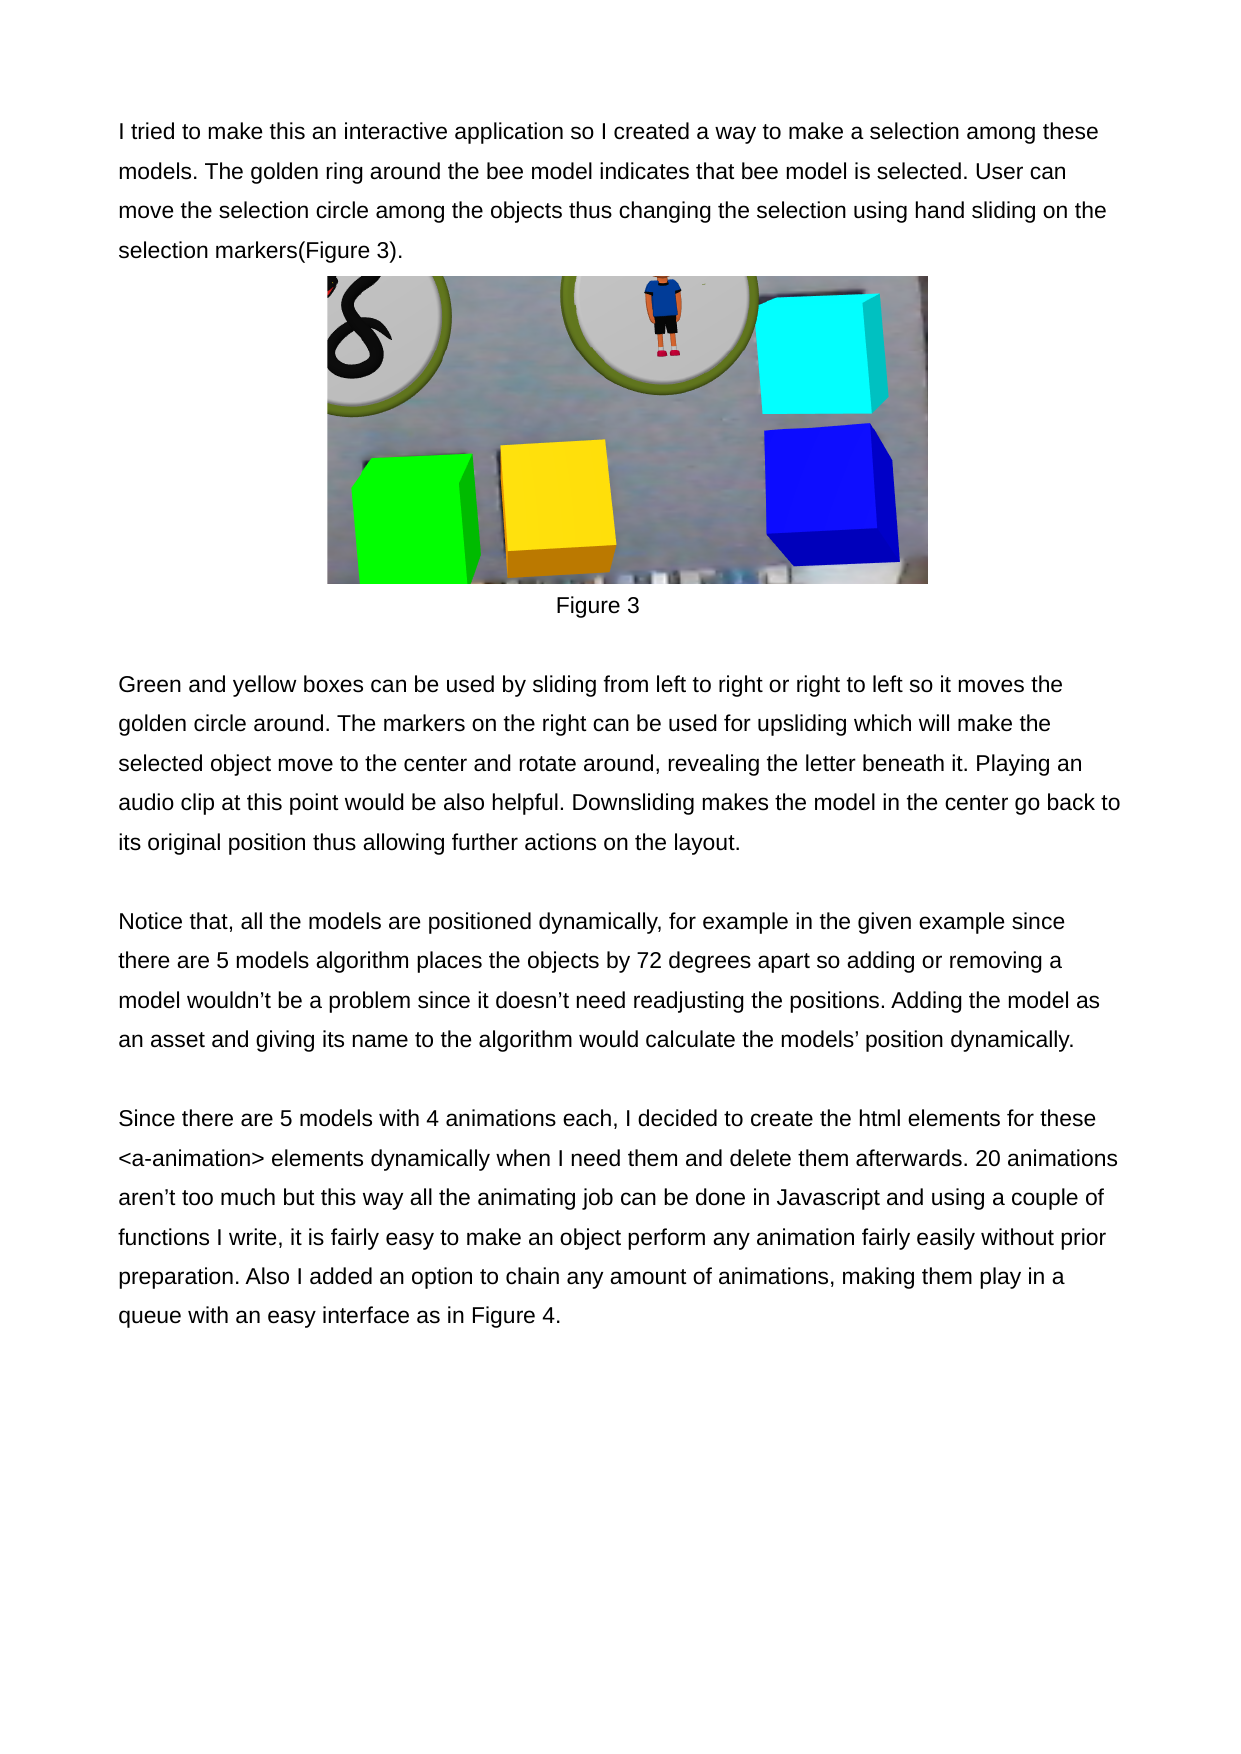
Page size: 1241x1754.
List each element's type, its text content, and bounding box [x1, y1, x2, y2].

text I tried to make this an interactive application so I created a way to make a selection among these models. The golden ring around the bee model indicates that bee model is selected. User can move the selection circle among the objects thus changing the selection using hand sliding on the selection markers(Figure 3). [118, 118, 1122, 263]
text Since there are 5 models with 4 animations each, I decided to create the html elements for these <a-animation> elements dynamically when I need them and delete them afterwards. 20 animations aren’t too much but this way all the animating job can be done in Javascript and using a couple of functions I write, it is fairly easy to make an object perform any animation fairly easily without prior preparation. Also I added an option to chain any amount of animations, making them play in a queue with an easy interface as in Figure 4. [118, 1105, 1122, 1329]
text Notice that, all the models are positioned dynamically, for example in the given example since there are 5 models algorithm places the objects by 72 degrees apart so adding or removing a model wouldn’t be a problem since it doesn’t need readjusting the positions. Adding the model as an asset and giving its name to the algorithm would calculate the models’ position dynamically. [118, 908, 1122, 1052]
text Figure 3 [118, 592, 1122, 618]
text Green and yellow boxes can be used by sliding from left to right or right to left so it moves the golden circle around. The markers on the right can be used for upsliding which will make the selected object move to the center and rotate around, revealing the letter beneath it. Playing an audio clip at this point would be also helpful. Downsliding makes the model in the center go back to its original position thus allowing further actions on the layout. [118, 671, 1122, 855]
